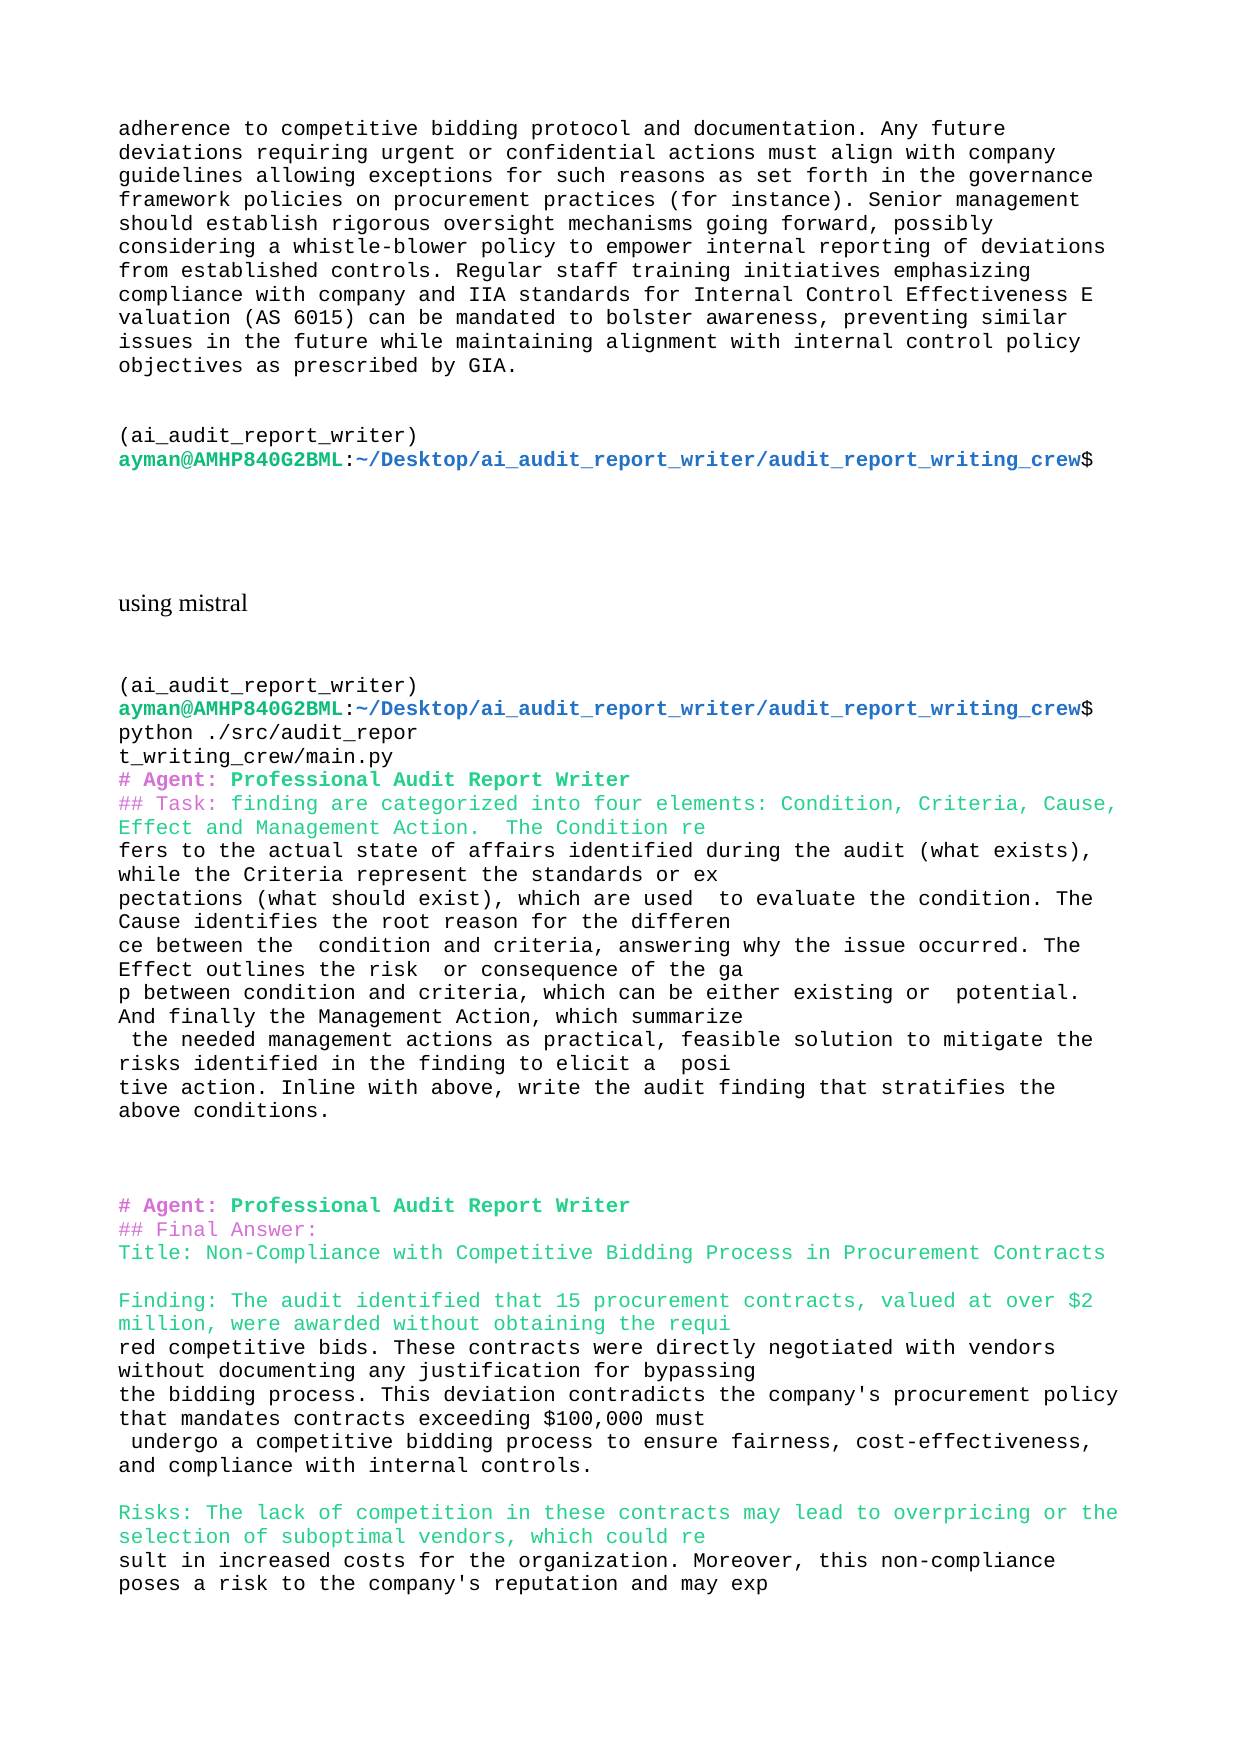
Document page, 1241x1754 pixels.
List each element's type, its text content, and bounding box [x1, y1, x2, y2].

text Title: Non-Compliance with Competitive Bidding Process in Procurement Contracts [118, 1242, 1122, 1266]
text ## Task: finding are categorized into four elements: Condition, Criteria, Cause, Effect and Management Action. The Condition re [118, 793, 1122, 840]
text t_writing_crew/main.py [118, 746, 1122, 769]
text the needed management actions as practical, feasible solution to mitigate the risks identified in the finding to elicit a posi [118, 1029, 1122, 1077]
text red competitive bids. These contracts were directly negotiated with vendors without documenting any justification for bypassing [118, 1337, 1122, 1384]
text adherence to competitive bidding protocol and documentation. Any future deviations requiring urgent or confidential actions must align with company guidelines allowing exceptions for such reasons as set forth in the governance framework policies on procurement practices (for instance). Senior management should establish rigorous oversight mechanisms going forward, possibly considering a whistle-blower policy to empower internal reporting of deviations from established controls. Regular staff training initiatives emphasizing compliance with company and IIA standards for Internal Control Effectiveness E [118, 118, 1122, 307]
text (ai_audit_report_writer) ayman@AMHP840G2BML:~/Desktop/ai_audit_report_writer/audit_report_writing_crew$ python ./src/audit_repor [118, 675, 1122, 746]
text tive action. Inline with above, write the audit finding that stratifies the above conditions. [118, 1077, 1122, 1124]
text undergo a competitive bidding process to ensure fairness, cost-effectiveness, and compliance with internal controls. [118, 1431, 1122, 1479]
text valuation (AS 6015) can be mandated to bolster awareness, preventing similar issues in the future while maintaining alignment with internal control policy objectives as prescribed by GIA. [118, 307, 1122, 378]
text Risks: The lack of competition in these contracts may lead to overpricing or the selection of suboptimal vendors, which could re [118, 1502, 1122, 1550]
text (ai_audit_report_writer) ayman@AMHP840G2BML:~/Desktop/ai_audit_report_writer/audit_report_writing_crew$ [118, 426, 1122, 473]
text the bidding process. This deviation contradicts the company's procurement policy that mandates contracts exceeding $100,000 must [118, 1384, 1122, 1431]
text Finding: The audit identified that 15 procurement contracts, valued at over $2 million, were awarded without obtaining the requi [118, 1289, 1122, 1337]
text using mistral [118, 588, 1122, 617]
text # Agent: Professional Audit Report Writer [118, 769, 1122, 793]
text fers to the actual state of affairs identified during the audit (what exists), while the Criteria represent the standards or ex [118, 840, 1122, 888]
text ce between the condition and criteria, answering why the issue occurred. The Effect outlines the risk or consequence of the ga [118, 935, 1122, 982]
text sult in increased costs for the organization. Moreover, this non-compliance poses a risk to the company's reputation and may exp [118, 1550, 1122, 1597]
text ## Final Answer: [118, 1219, 1122, 1242]
text # Agent: Professional Audit Report Writer [118, 1195, 1122, 1219]
text p between condition and criteria, which can be either existing or potential. And finally the Management Action, which summarize [118, 982, 1122, 1029]
text pectations (what should exist), which are used to evaluate the condition. The Cause identifies the root reason for the differen [118, 888, 1122, 935]
